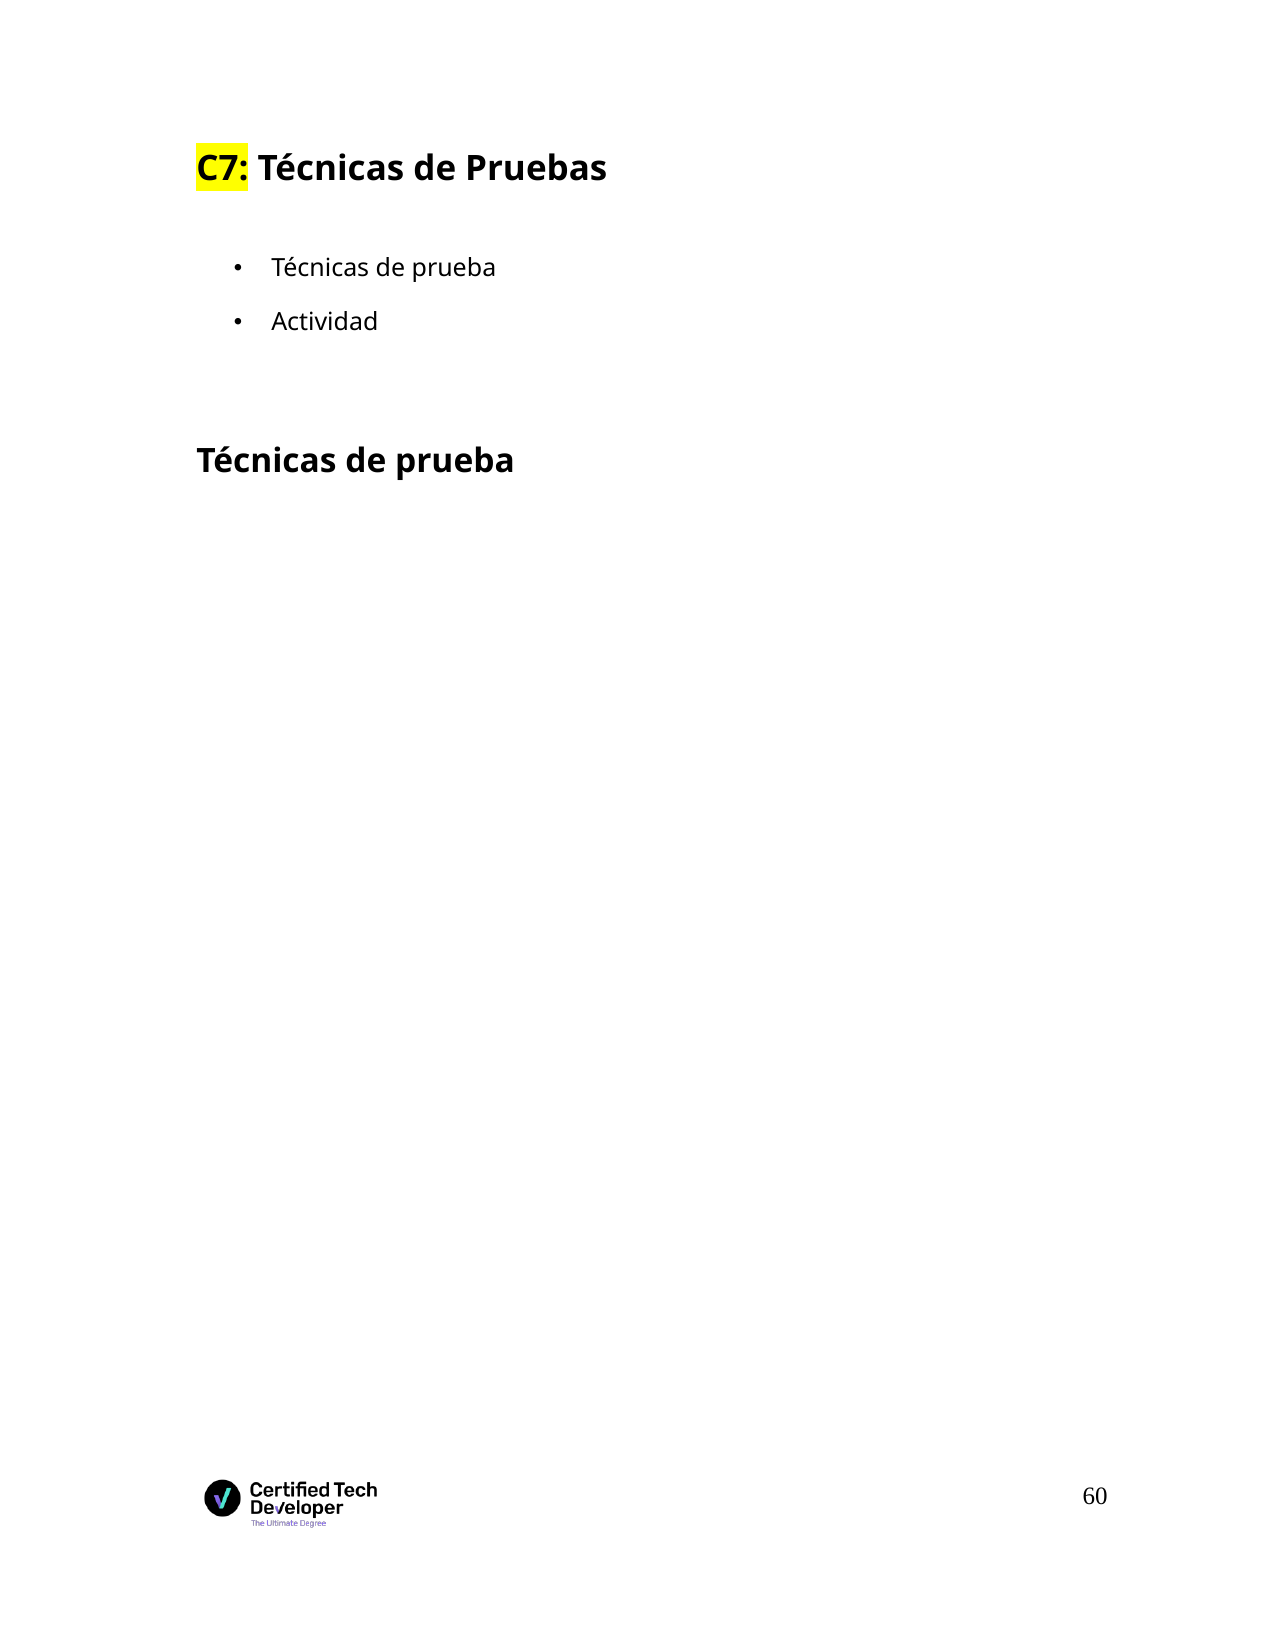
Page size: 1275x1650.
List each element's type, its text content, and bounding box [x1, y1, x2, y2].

picture [196, 1466, 388, 1532]
subtitle Técnicas de prueba [196, 437, 1156, 483]
list Técnicas de prueba [233, 250, 1156, 284]
subtitle C7: Técnicas de Pruebas [196, 143, 1156, 191]
list Actividad [233, 303, 1156, 337]
